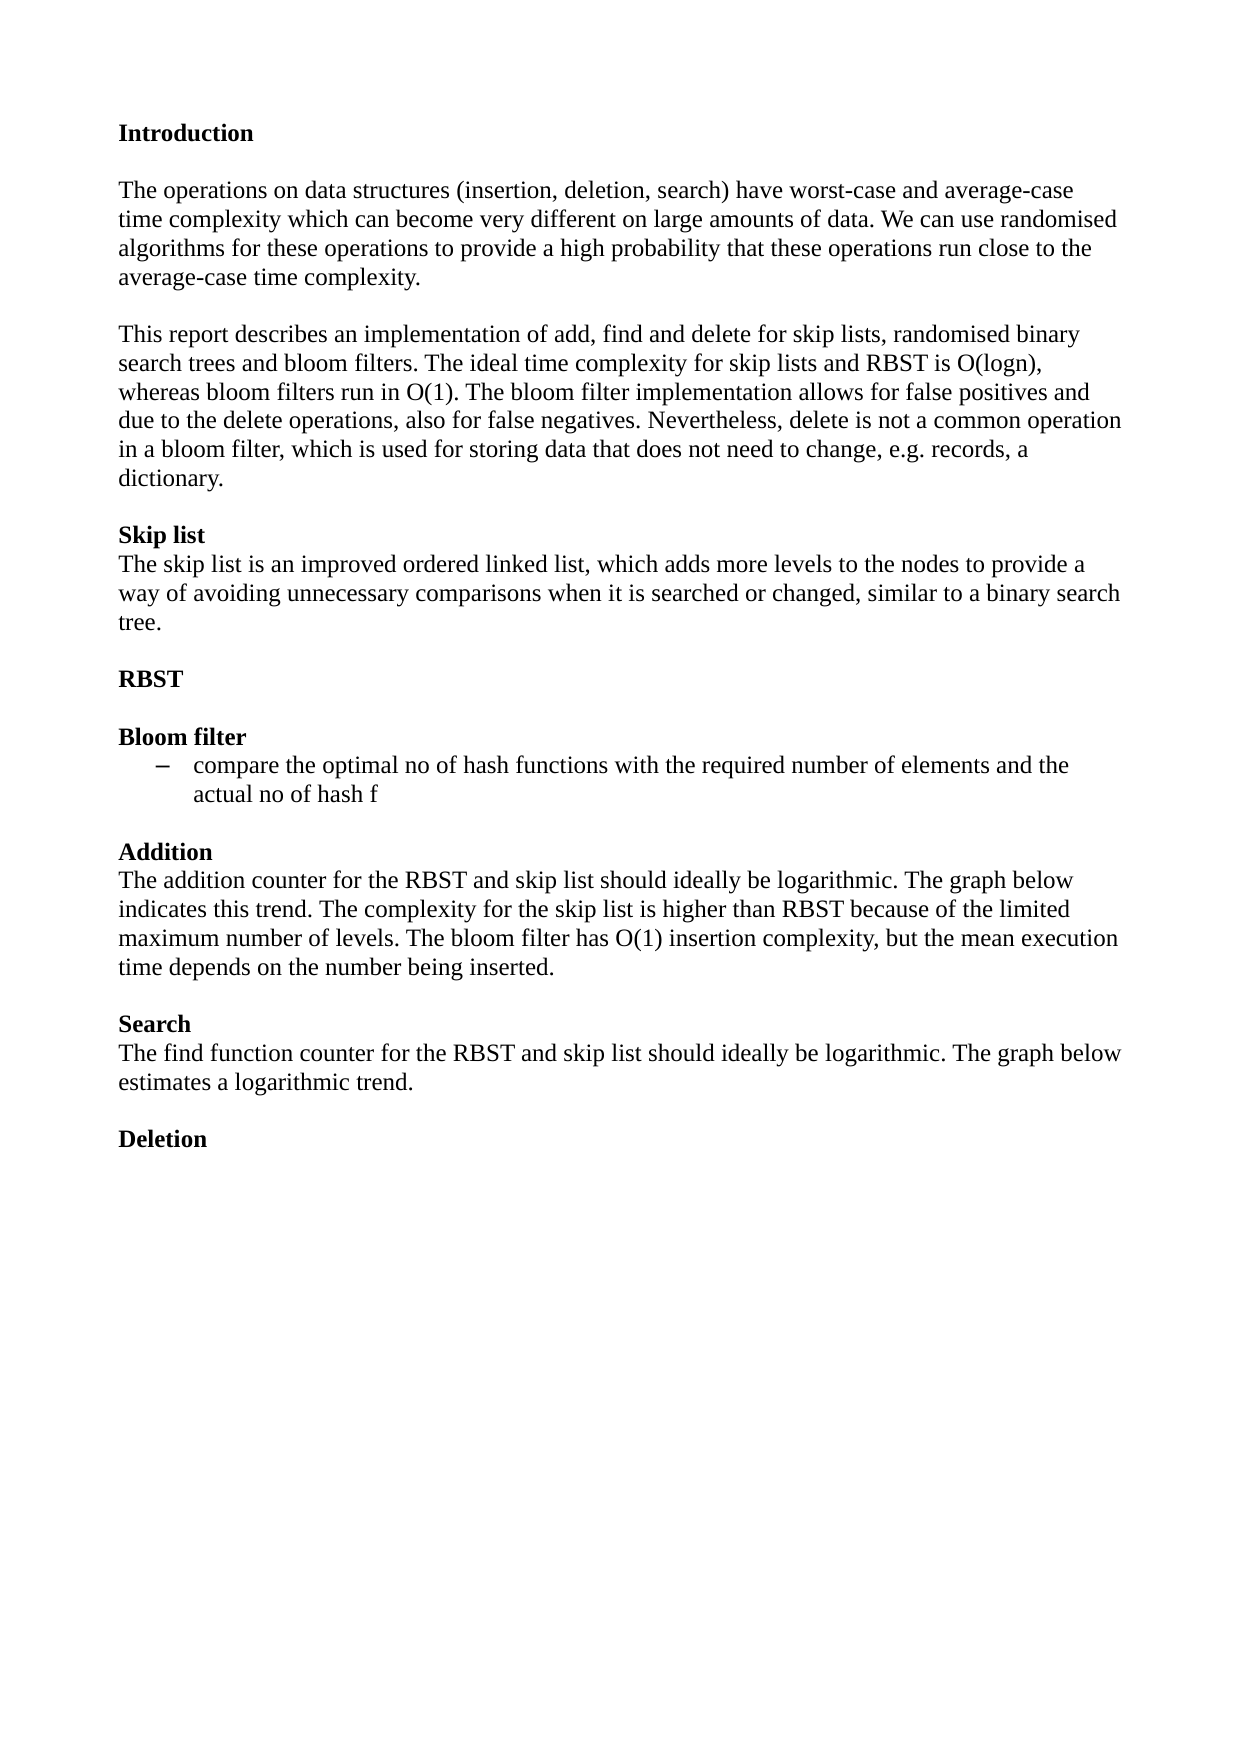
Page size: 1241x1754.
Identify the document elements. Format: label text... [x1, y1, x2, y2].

text The addition counter for the RBST and skip list should ideally be logarithmic. The graph below indicates this trend. The complexity for the skip list is higher than RBST because of the limited maximum number of levels. The bloom filter has O(1) insertion complexity, but the mean execution time depends on the number being inserted. [118, 866, 1122, 981]
text The operations on data structures (insertion, deletion, search) have worst-case and average-case time complexity which can become very different on large amounts of data. We can use randomised algorithms for these operations to provide a high probability that these operations run close to the average-case time complexity. [118, 176, 1122, 291]
text Deletion [118, 1124, 1122, 1153]
text The find function counter for the RBST and skip list should ideally be logarithmic. The graph below estimates a logarithmic trend. [118, 1038, 1122, 1096]
text Addition [118, 837, 1122, 866]
list compare the optimal no of hash functions with the required number of elements and the actual no of hash f [156, 751, 1122, 808]
text Skip list [118, 521, 1122, 549]
text RBST [118, 664, 1122, 693]
text This report describes an implementation of add, find and delete for skip lists, randomised binary search trees and bloom filters. The ideal time complexity for skip lists and RBST is O(logn), whereas bloom filters run in O(1). The bloom filter implementation allows for false positives and due to the delete operations, also for false negatives. Nevertheless, delete is not a common operation in a bloom filter, which is used for storing data that does not need to change, e.g. records, a dictionary. [118, 319, 1122, 492]
text The skip list is an improved ordered linked list, which adds more levels to the nodes to provide a way of avoiding unnecessary comparisons when it is searched or changed, similar to a binary search tree. [118, 549, 1122, 636]
text Search [118, 1009, 1122, 1038]
text Bloom filter [118, 722, 1122, 751]
text Introduction [118, 118, 1122, 147]
